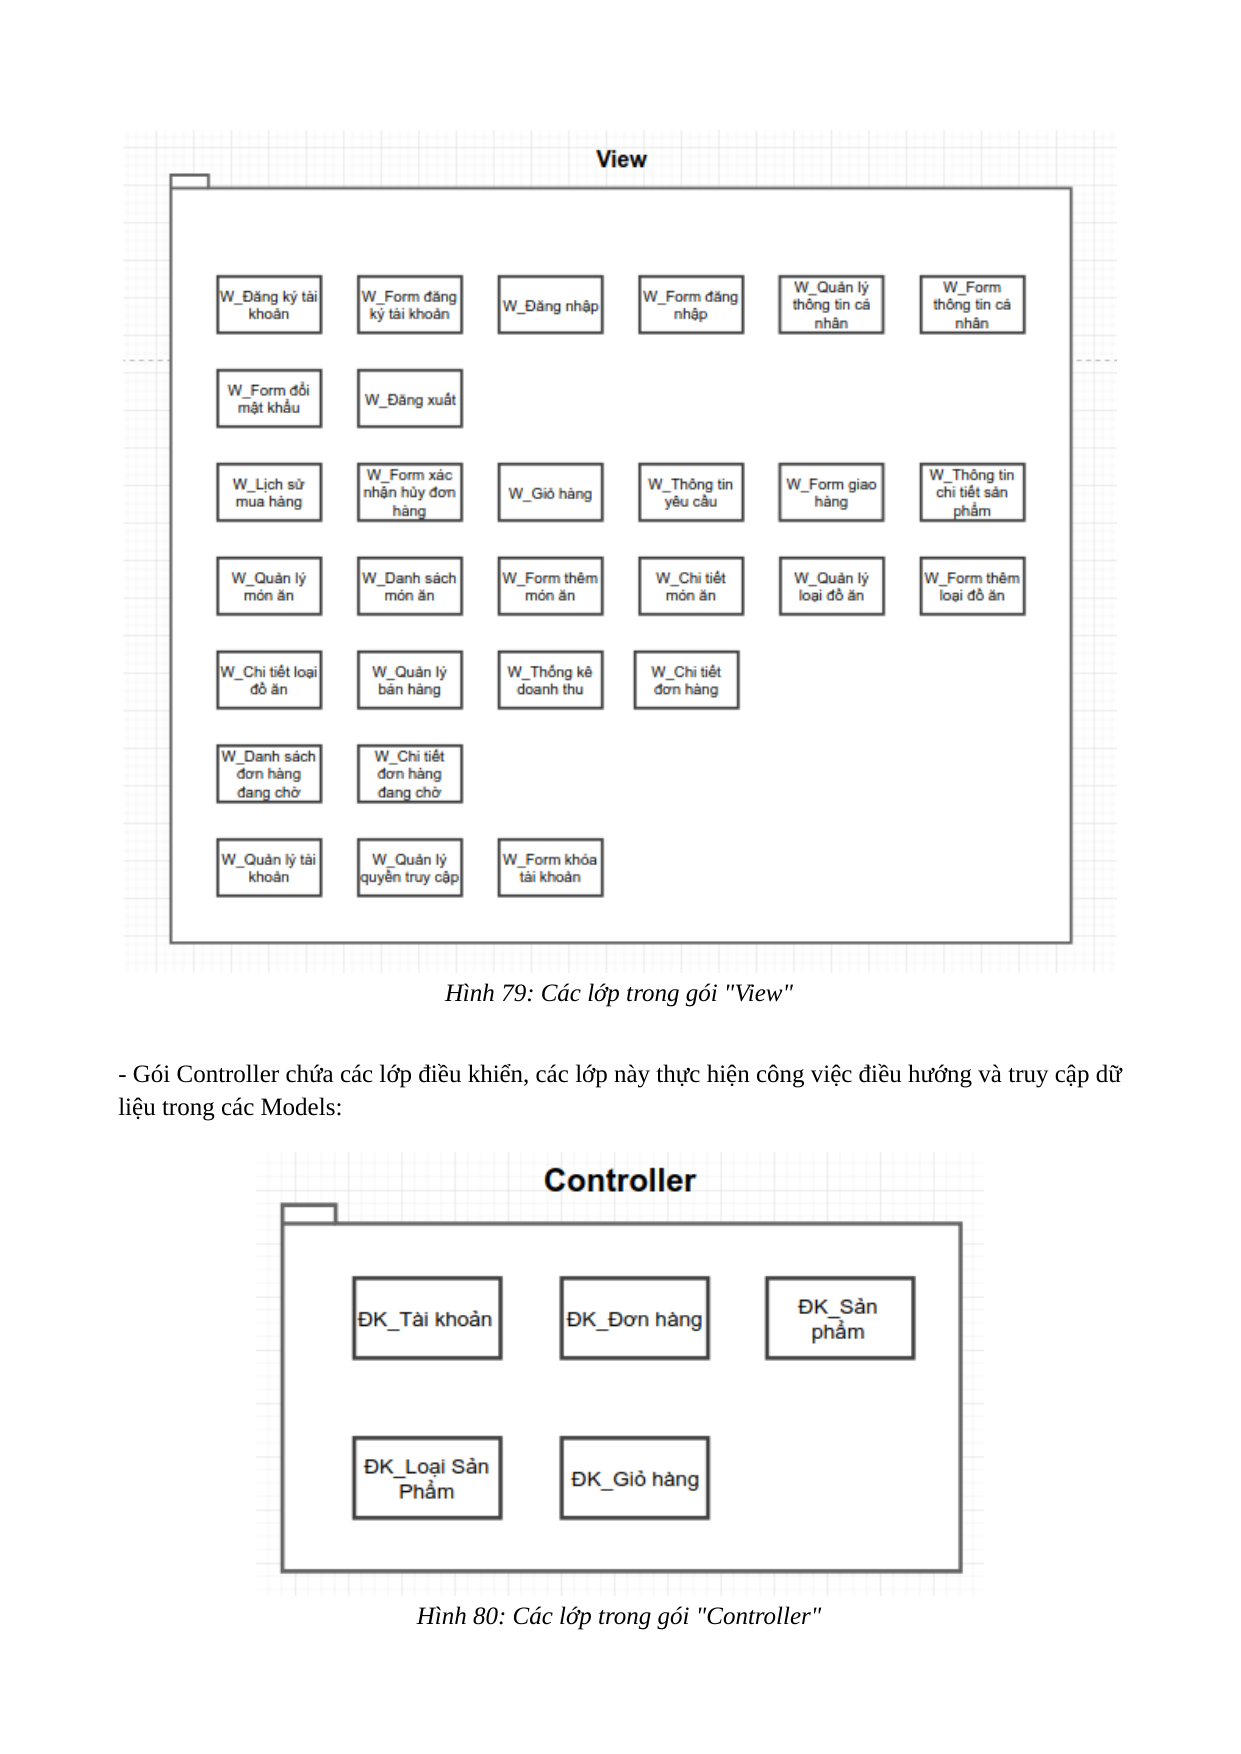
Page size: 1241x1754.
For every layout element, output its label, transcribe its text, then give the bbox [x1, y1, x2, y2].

picture [256, 1152, 985, 1596]
text - Gói Controller chứa các lớp điều khiển, các lớp này thực hiện công việc điều hướng và truy cập dữ liệu trong các Models: [118, 1059, 1122, 1121]
text Hình 79: Các lớp trong gói "View" [123, 973, 1117, 1007]
text Hình 80: Các lớp trong gói "Controller" [256, 1596, 984, 1630]
picture [123, 130, 1117, 973]
